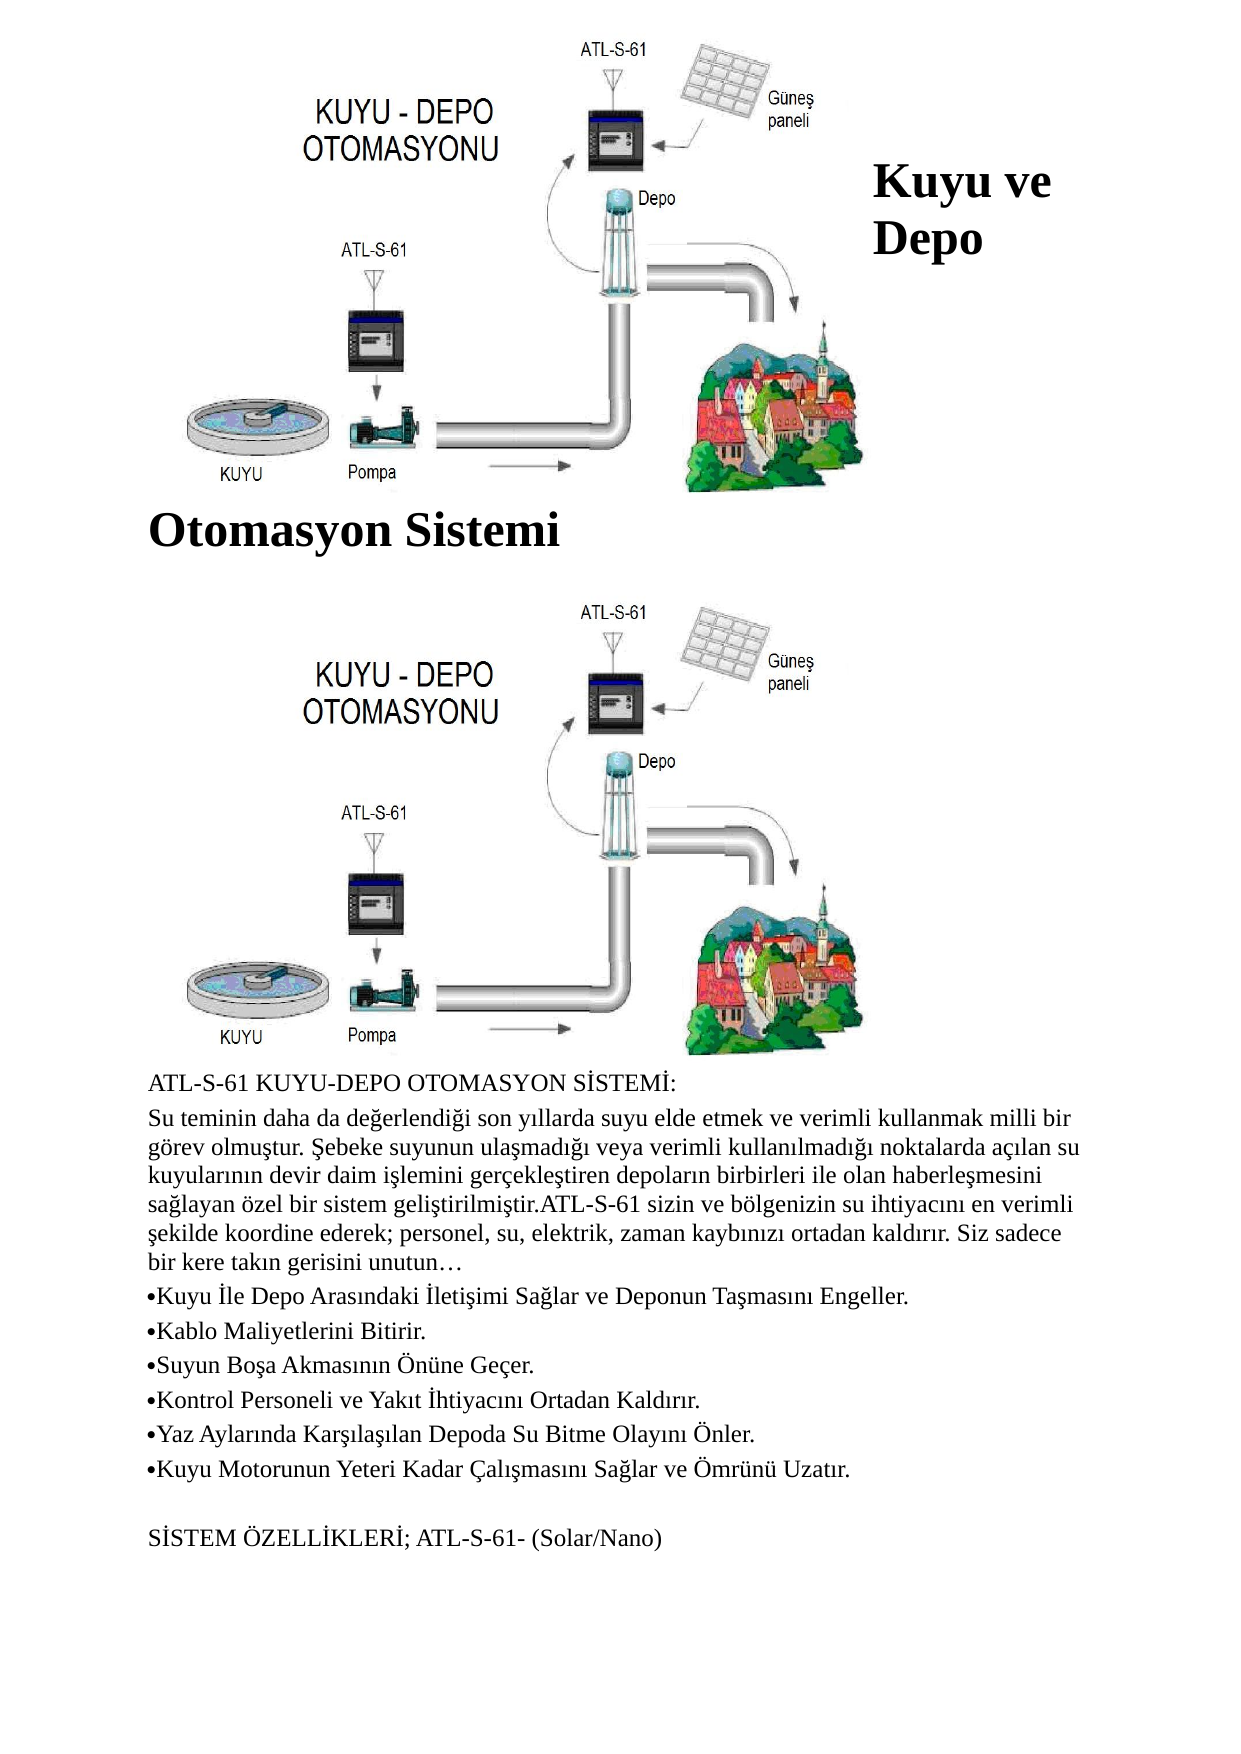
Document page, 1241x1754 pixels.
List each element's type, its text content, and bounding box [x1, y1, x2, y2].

list Kuyu Motorunun Yeteri Kadar Çalışmasını Sağlar ve Ömrünü Uzatır. [148, 1454, 1093, 1483]
text Kuyu ve Depo Otomasyon Sistemi [148, 151, 1093, 557]
text Su teminin daha da değerlendiği son yıllarda suyu elde etmek ve verimli kullanmak milli bir görev olmuştur. Şebeke suyunun ulaşmadığı veya verimli kullanılmadığı noktalarda açılan su kuyularının devir daim işlemini gerçekleştiren depoların birbirleri ile olan haberleşmesini sağlayan özel bir sistem geliştirilmiştir.ATL-S-61 sizin ve bölgenizin su ihtiyacını en verimli şekilde koordine ederek; personel, su, elektrik, zaman kaybınızı ortadan kaldırır. Siz sadece bir kere takın gerisini unutun… [148, 1103, 1093, 1275]
list Kontrol Personeli ve Yakıt İhtiyacını Ortadan Kaldırır. [148, 1385, 1093, 1414]
list Kuyu İle Depo Arasındaki İletişimi Sağlar ve Deponun Taşmasını Engeller. [148, 1281, 1093, 1310]
text ATL-S-61 KUYU-DEPO OTOMASYON SİSTEMİ: [148, 1068, 1093, 1097]
list Yaz Aylarında Karşılaşılan Depoda Su Bitme Olayını Önler. [148, 1419, 1093, 1448]
list Kablo Maliyetlerini Bitirir. [148, 1316, 1093, 1344]
text SİSTEM ÖZELLİKLERİ; ATL-S-61- (Solar/Nano) [148, 1523, 1093, 1552]
list Suyun Boşa Akmasının Önüne Geçer. [148, 1350, 1093, 1379]
